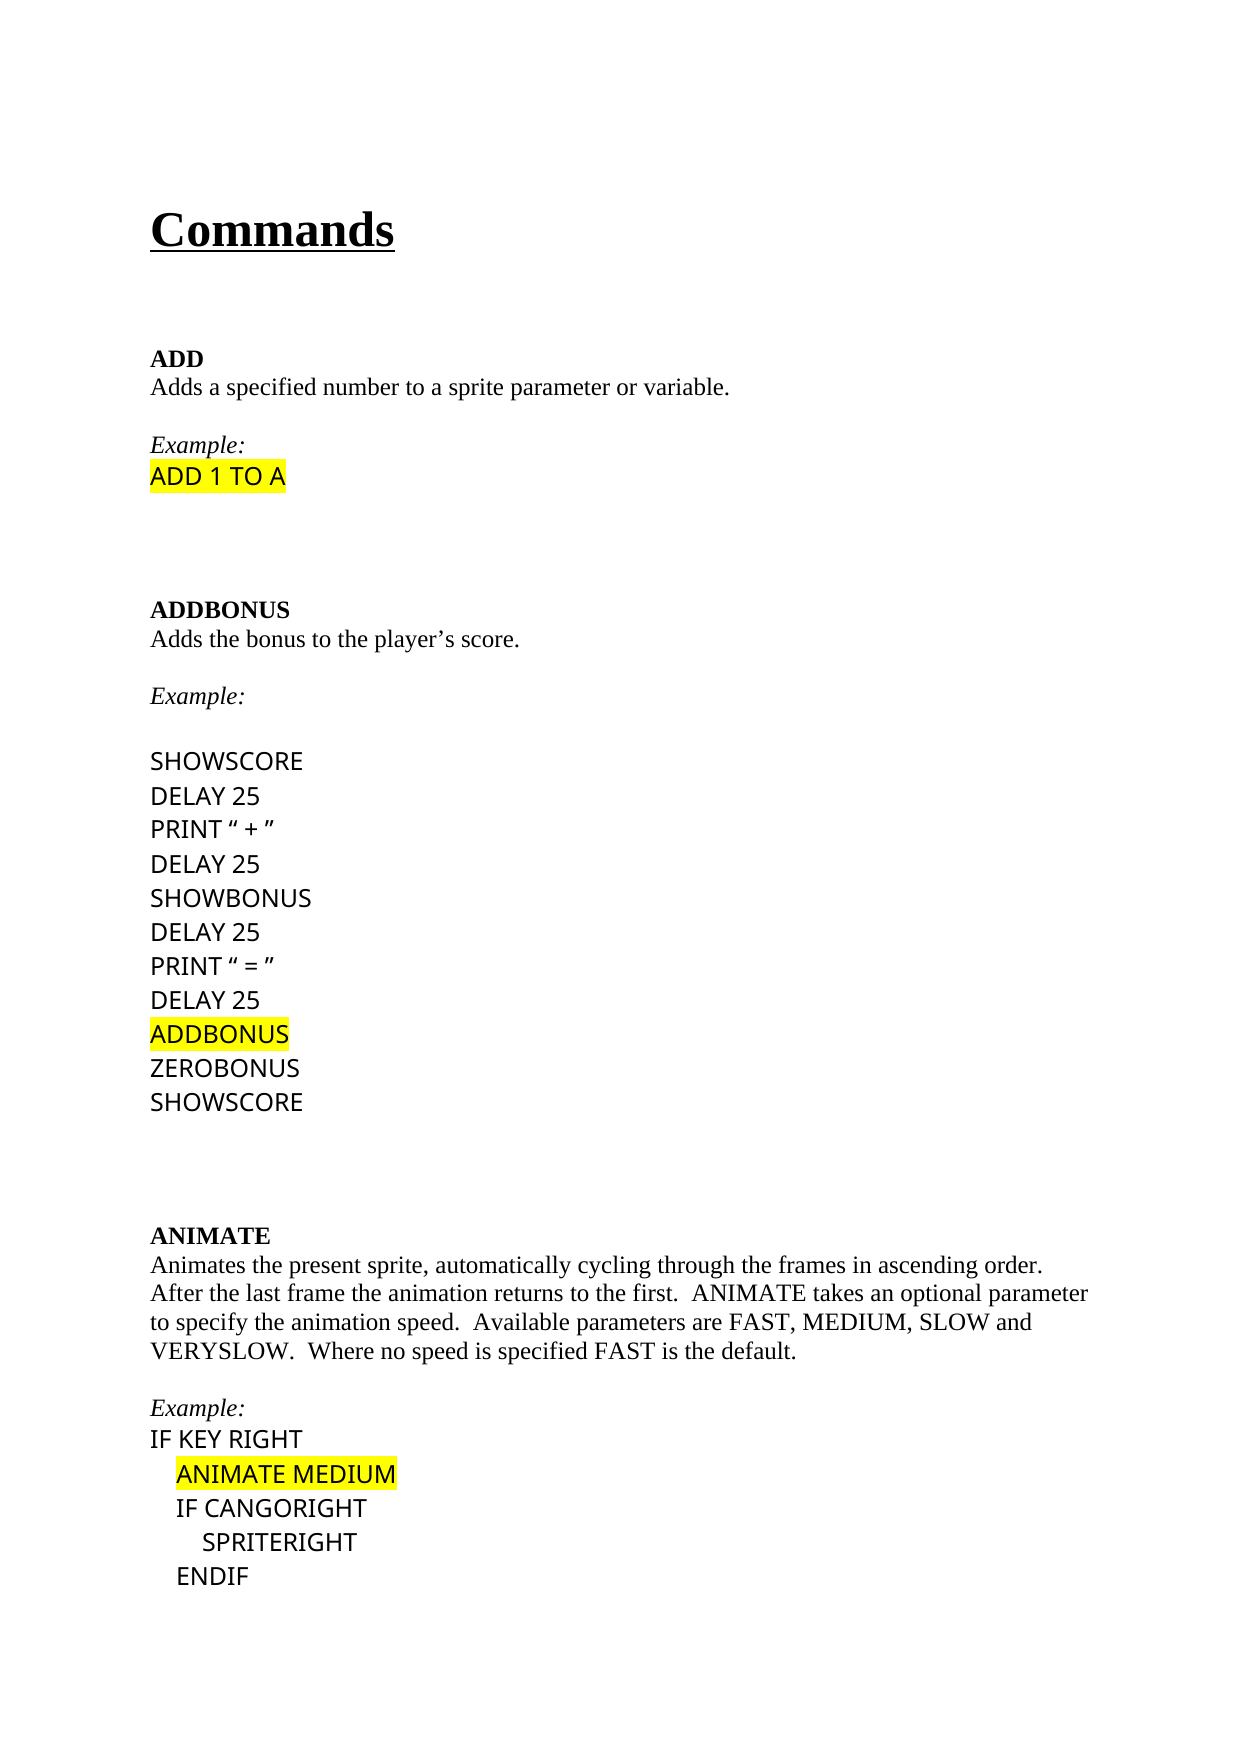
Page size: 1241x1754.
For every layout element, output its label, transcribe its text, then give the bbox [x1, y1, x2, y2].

text ENDIF [150, 1558, 1090, 1592]
text Adds a specified number to a sprite parameter or variable. [150, 372, 1090, 401]
text SHOWBONUS [150, 880, 1090, 914]
text ADDBONUS [150, 595, 1090, 624]
text SPRITERIGHT [150, 1524, 1090, 1558]
text Adds the bonus to the player’s score. [150, 624, 1090, 652]
text IF CANGORIGHT [150, 1490, 1090, 1524]
text DELAY 25 [150, 914, 1090, 948]
text DELAY 25 [150, 778, 1090, 812]
text ANIMATE MEDIUM [150, 1456, 1090, 1490]
text ANIMATE [150, 1221, 1090, 1250]
text Example: [150, 681, 1090, 710]
text ZEROBONUS [150, 1051, 1090, 1085]
text ADD [150, 344, 1090, 372]
text Animates the present sprite, automatically cycling through the frames in ascending order. After the last frame the animation returns to the first. ANIMATE takes an optional parameter to specify the animation speed. Available parameters are FAST, MEDIUM, SLOW and VERYSLOW. Where no speed is specified FAST is the default. [150, 1250, 1090, 1365]
text IF KEY RIGHT [150, 1422, 1090, 1456]
text DELAY 25 [150, 982, 1090, 1017]
text ADD 1 TO A [150, 459, 1090, 493]
text SHOWSCORE [150, 1085, 1090, 1119]
subtitle Commands [150, 200, 1090, 257]
text Example: [150, 430, 1090, 459]
text ADDBONUS [150, 1017, 1090, 1051]
text DELAY 25 [150, 846, 1090, 880]
text PRINT “ + ” [150, 812, 1090, 846]
text Example: [150, 1393, 1090, 1422]
text PRINT “ = ” [150, 948, 1090, 982]
text SHOWSCORE [150, 744, 1090, 778]
